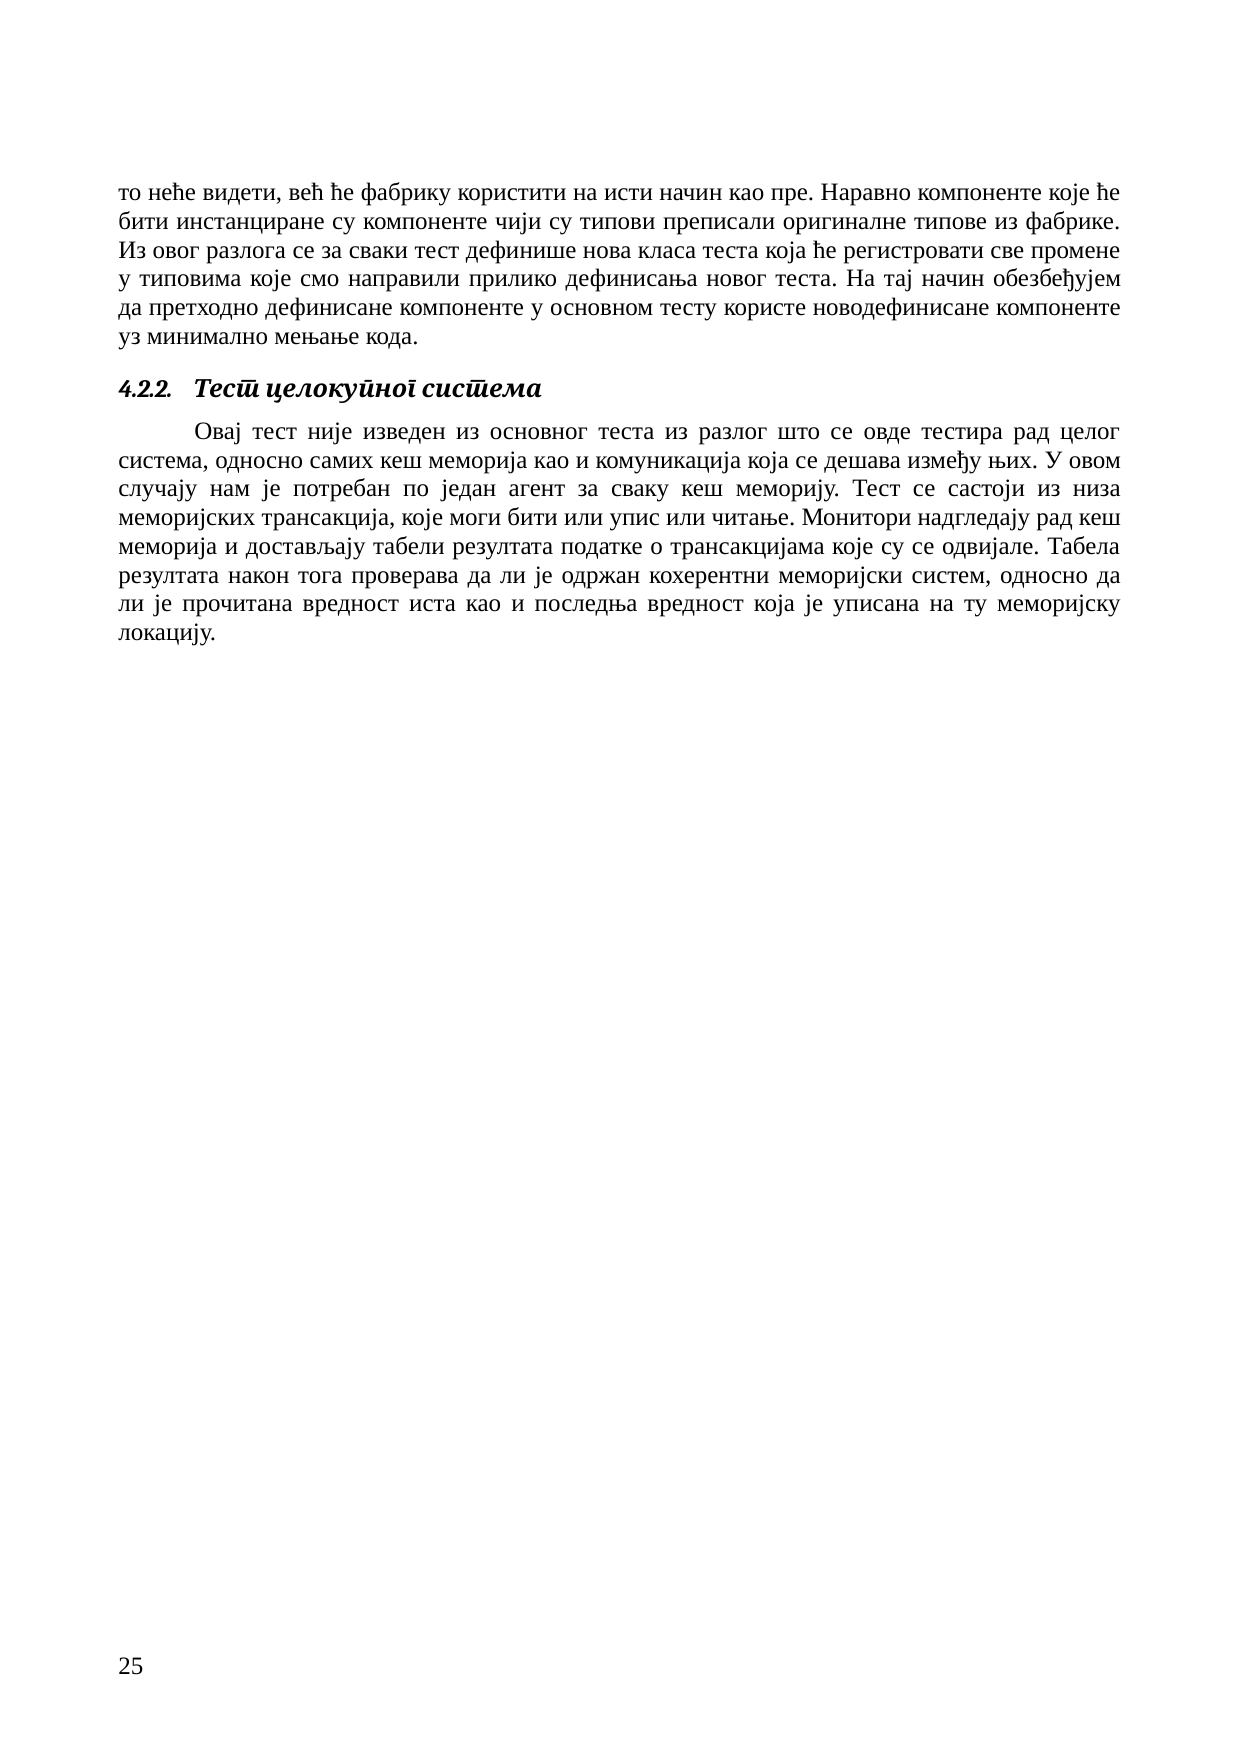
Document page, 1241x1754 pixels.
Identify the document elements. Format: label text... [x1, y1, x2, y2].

subtitle Тест целокупног система [118, 375, 1122, 403]
text то неће видети, већ ће фабрику користити на исти начин као пре. Наравно компоненте које ће бити инстанциране су компоненте чији су типови преписали оригиналне типове из фабрике. Из овог разлога се за сваки тест дефинише нова класа теста која ће регистровати све промене у типовима које смо направили прилико дефинисања новог теста. На тај начин обезбеђујем да претходно дефинисане компоненте у основном тесту користе новодефинисане компоненте уз минимално мењање кода. [118, 177, 1122, 350]
text Овај тест није изведен из основног теста из разлог што се овде тестира рад целог система, односно самих кеш меморија као и комуникација која се дешава између њих. У овом случају нам је потребан по један агент за сваку кеш меморију. Тест се састоји из низа меморијских трансакција, које моги бити или упис или читање. Монитори надгледају рад кеш меморија и достављају табели резултата податке о трансакцијама које су се одвијале. Табела резултата након тога проверава да ли је одржан кохерентни меморијски систем, односно да ли је прочитана вредност иста као и последња вредност која је уписана на ту меморијску локацију. [118, 416, 1122, 646]
